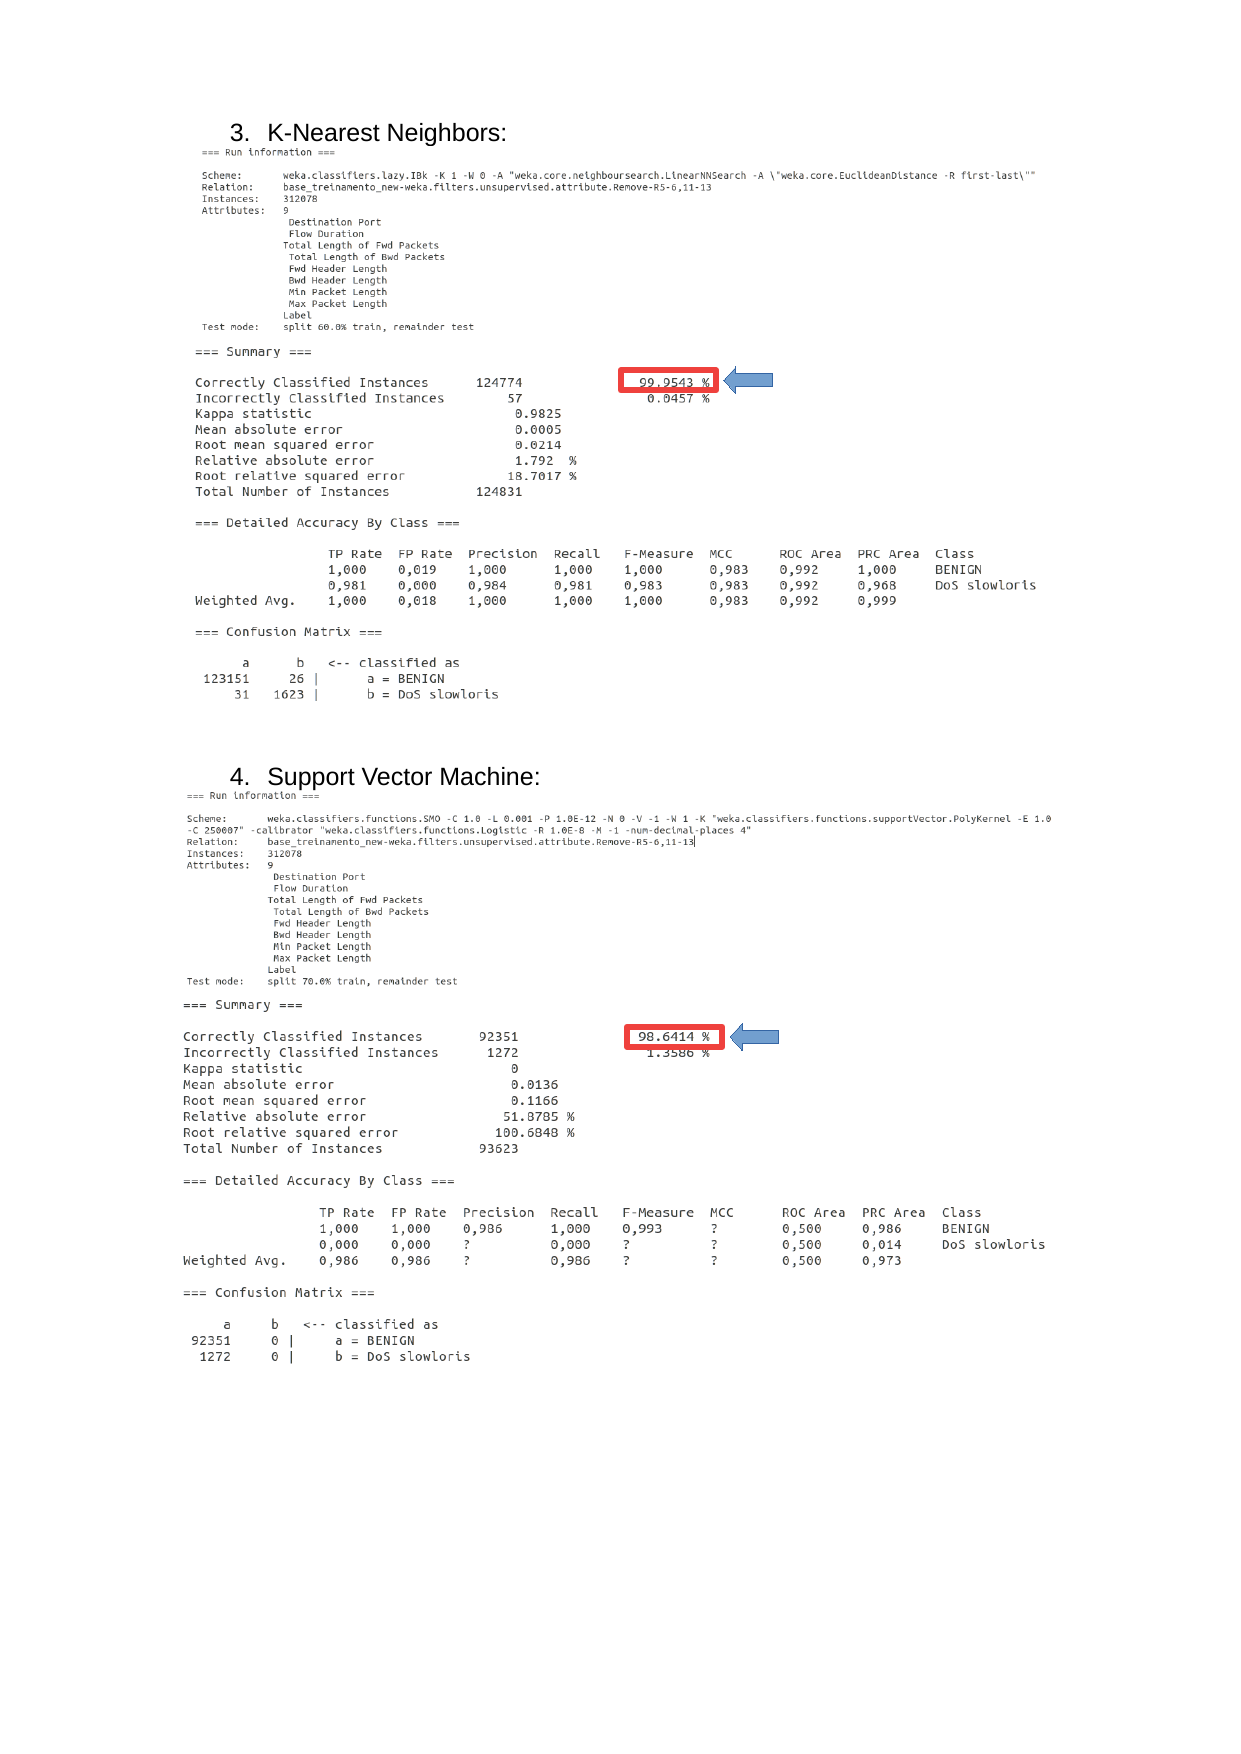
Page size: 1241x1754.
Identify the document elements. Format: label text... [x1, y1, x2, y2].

list K-Nearest Neighbors: [229, 118, 1122, 147]
list Support Vector Machine: [229, 762, 1122, 791]
picture [182, 791, 1055, 1371]
picture [194, 146, 1039, 705]
